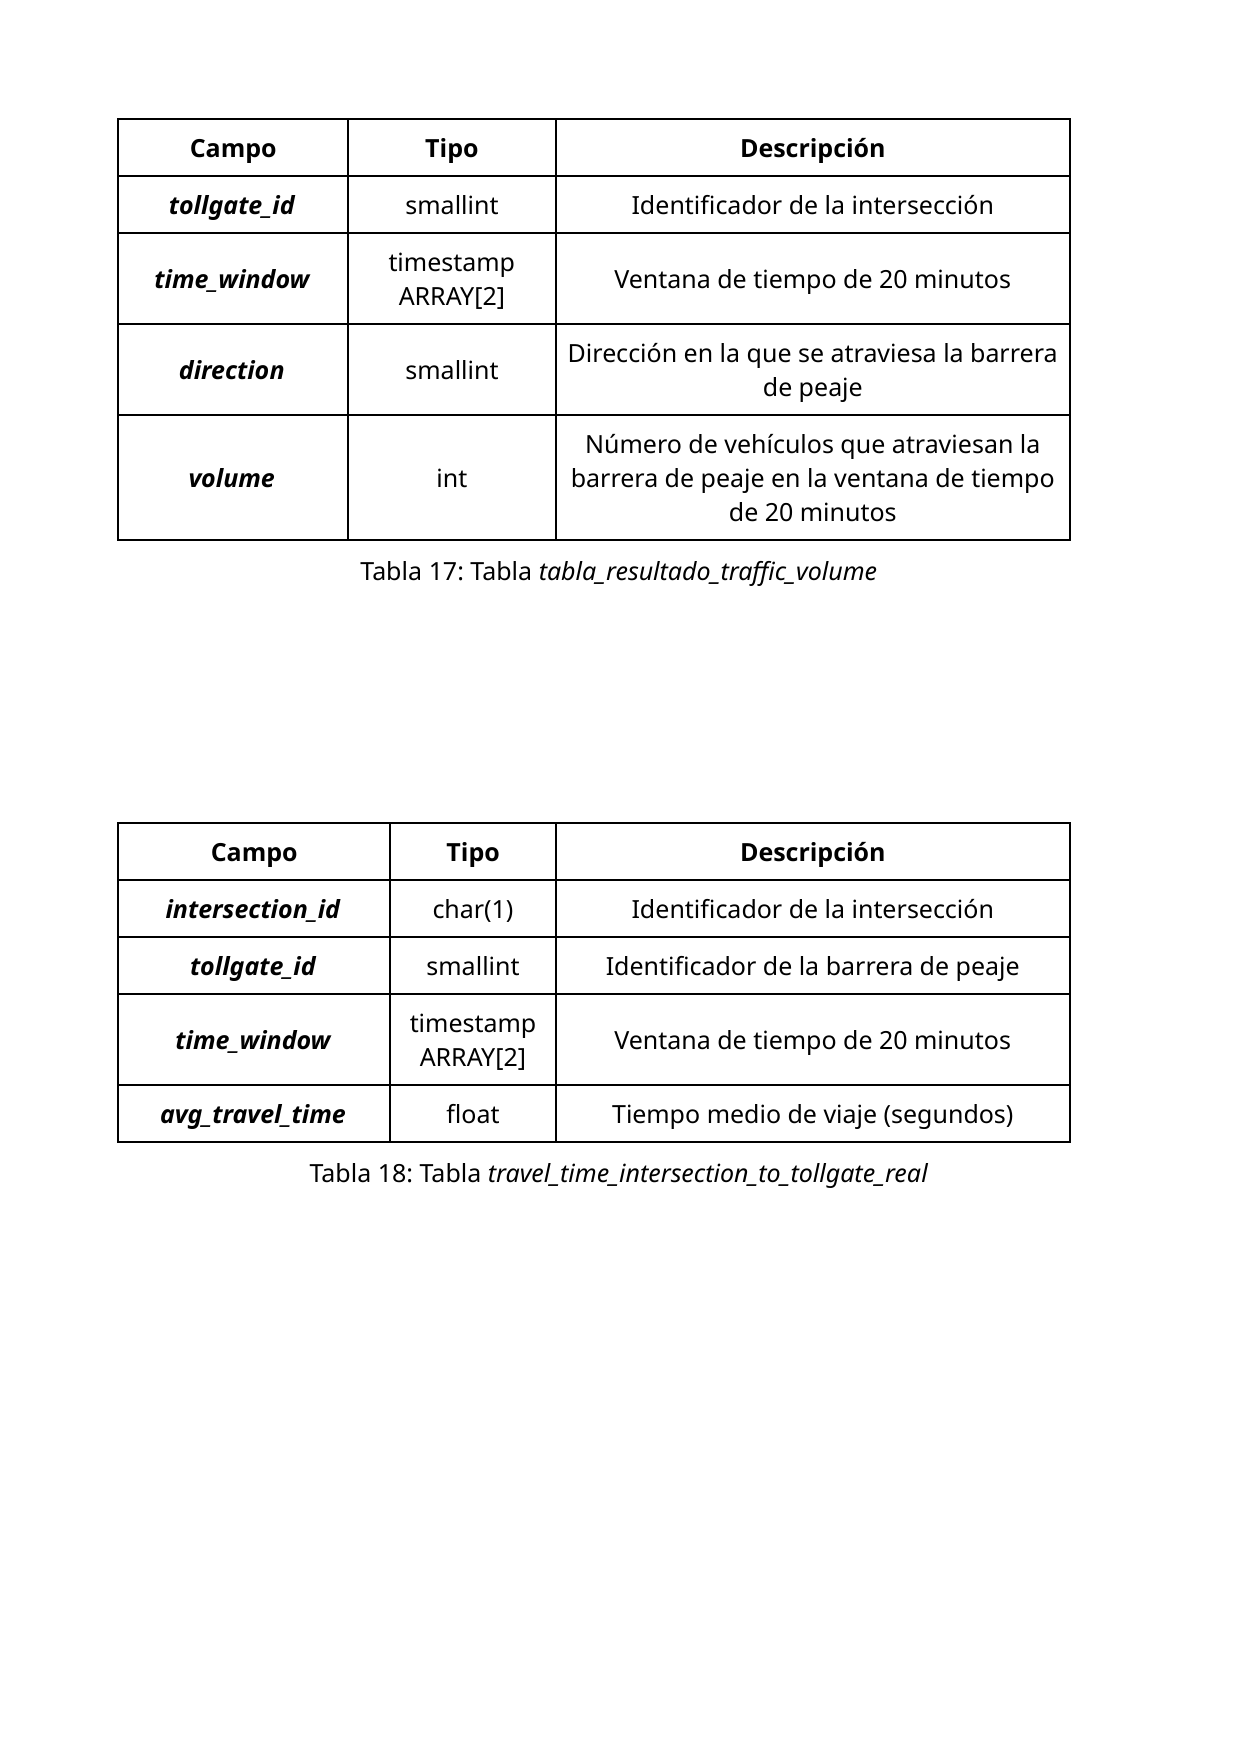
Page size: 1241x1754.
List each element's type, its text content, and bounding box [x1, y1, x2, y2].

table_cell Identificador de la barrera de peaje [557, 938, 1069, 993]
table_cell avg_travel_time [119, 1086, 389, 1141]
text Tabla 18: Tabla travel_time_intersection_to_tollgate_real [118, 1156, 1122, 1190]
table_cell timestamp ARRAY[2] [349, 234, 555, 323]
table_cell time_window [119, 995, 389, 1084]
table_cell Ventana de tiempo de 20 minutos [557, 234, 1069, 323]
table_header Descripción [557, 824, 1069, 879]
table_cell int [349, 416, 555, 539]
table_header Descripción [557, 120, 1069, 175]
table_header Tipo [391, 824, 555, 879]
table_header Campo [119, 824, 389, 879]
table_cell Identificador de la intersección [557, 881, 1069, 936]
table_cell timestamp ARRAY[2] [391, 995, 555, 1084]
table_cell Dirección en la que se atraviesa la barrera de peaje [557, 325, 1069, 414]
table_cell smallint [349, 325, 555, 414]
text Tabla 17: Tabla tabla_resultado_traffic_volume [118, 554, 1122, 588]
table_cell float [391, 1086, 555, 1141]
table_cell tollgate_id [119, 177, 347, 232]
table_cell char(1) [391, 881, 555, 936]
table_header Tipo [349, 120, 555, 175]
table_cell direction [119, 325, 347, 414]
table_cell Identificador de la intersección [557, 177, 1069, 232]
table_cell intersection_id [119, 881, 389, 936]
table_cell smallint [391, 938, 555, 993]
table_header Campo [119, 120, 347, 175]
table_cell Tiempo medio de viaje (segundos) [557, 1086, 1069, 1141]
table_cell tollgate_id [119, 938, 389, 993]
table_cell Ventana de tiempo de 20 minutos [557, 995, 1069, 1084]
table_cell time_window [119, 234, 347, 323]
table_cell smallint [349, 177, 555, 232]
table_cell Número de vehículos que atraviesan la barrera de peaje en la ventana de tiempo de 20 minutos [557, 416, 1069, 539]
table_cell volume [119, 416, 347, 539]
